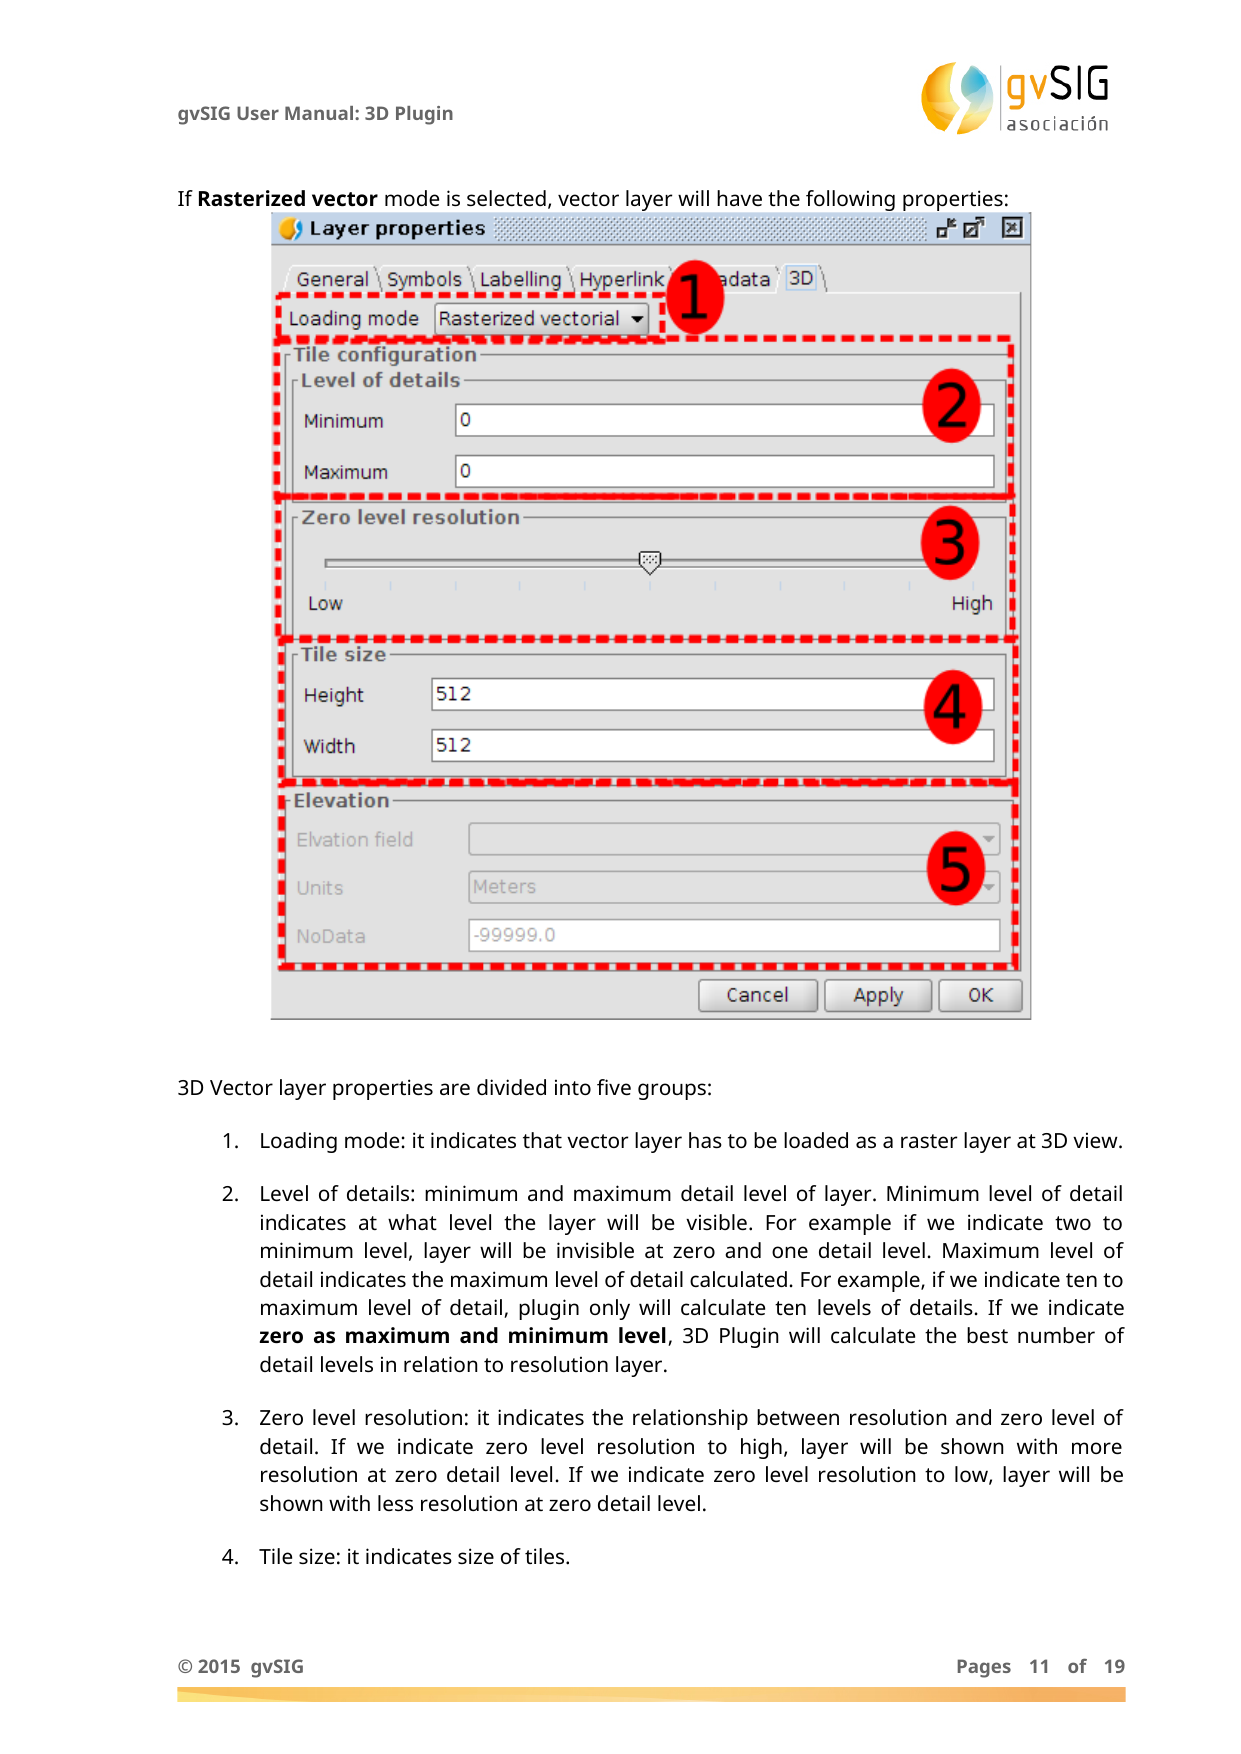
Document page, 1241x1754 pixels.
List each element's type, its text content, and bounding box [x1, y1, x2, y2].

picture [270, 212, 1032, 1020]
list Tile size: it indicates size of tiles. [222, 1542, 1125, 1571]
text If Rasterized vector mode is selected, vector layer will have the following properties: [177, 184, 1125, 212]
list Loading mode: it indicates that vector layer has to be loaded as a raster layer at 3D view. [222, 1126, 1125, 1154]
text 3D Vector layer properties are divided into five groups: [177, 1073, 1125, 1101]
picture [177, 1687, 1126, 1702]
picture [902, 47, 1122, 148]
list Zero level resolution: it indicates the relationship between resolution and zero level of detail. If we indicate zero level resolution to high, layer will be shown with more resolution at zero detail level. If we indicate zero level resolution to low, layer will be shown with less resolution at zero detail level. [222, 1403, 1125, 1517]
list Level of details: minimum and maximum detail level of layer. Minimum level of detail indicates at what level the layer will be visible. For example if we indicate two to minimum level, layer will be invisible at zero and one detail level. Maximum level of detail indicates the maximum level of detail calculated. For example, if we indicate ten to maximum level of detail, plugin only will calculate ten levels of details. If we indicate zero as maximum and minimum level, 3D Plugin will calculate the best number of detail levels in relation to resolution layer. [222, 1179, 1125, 1378]
